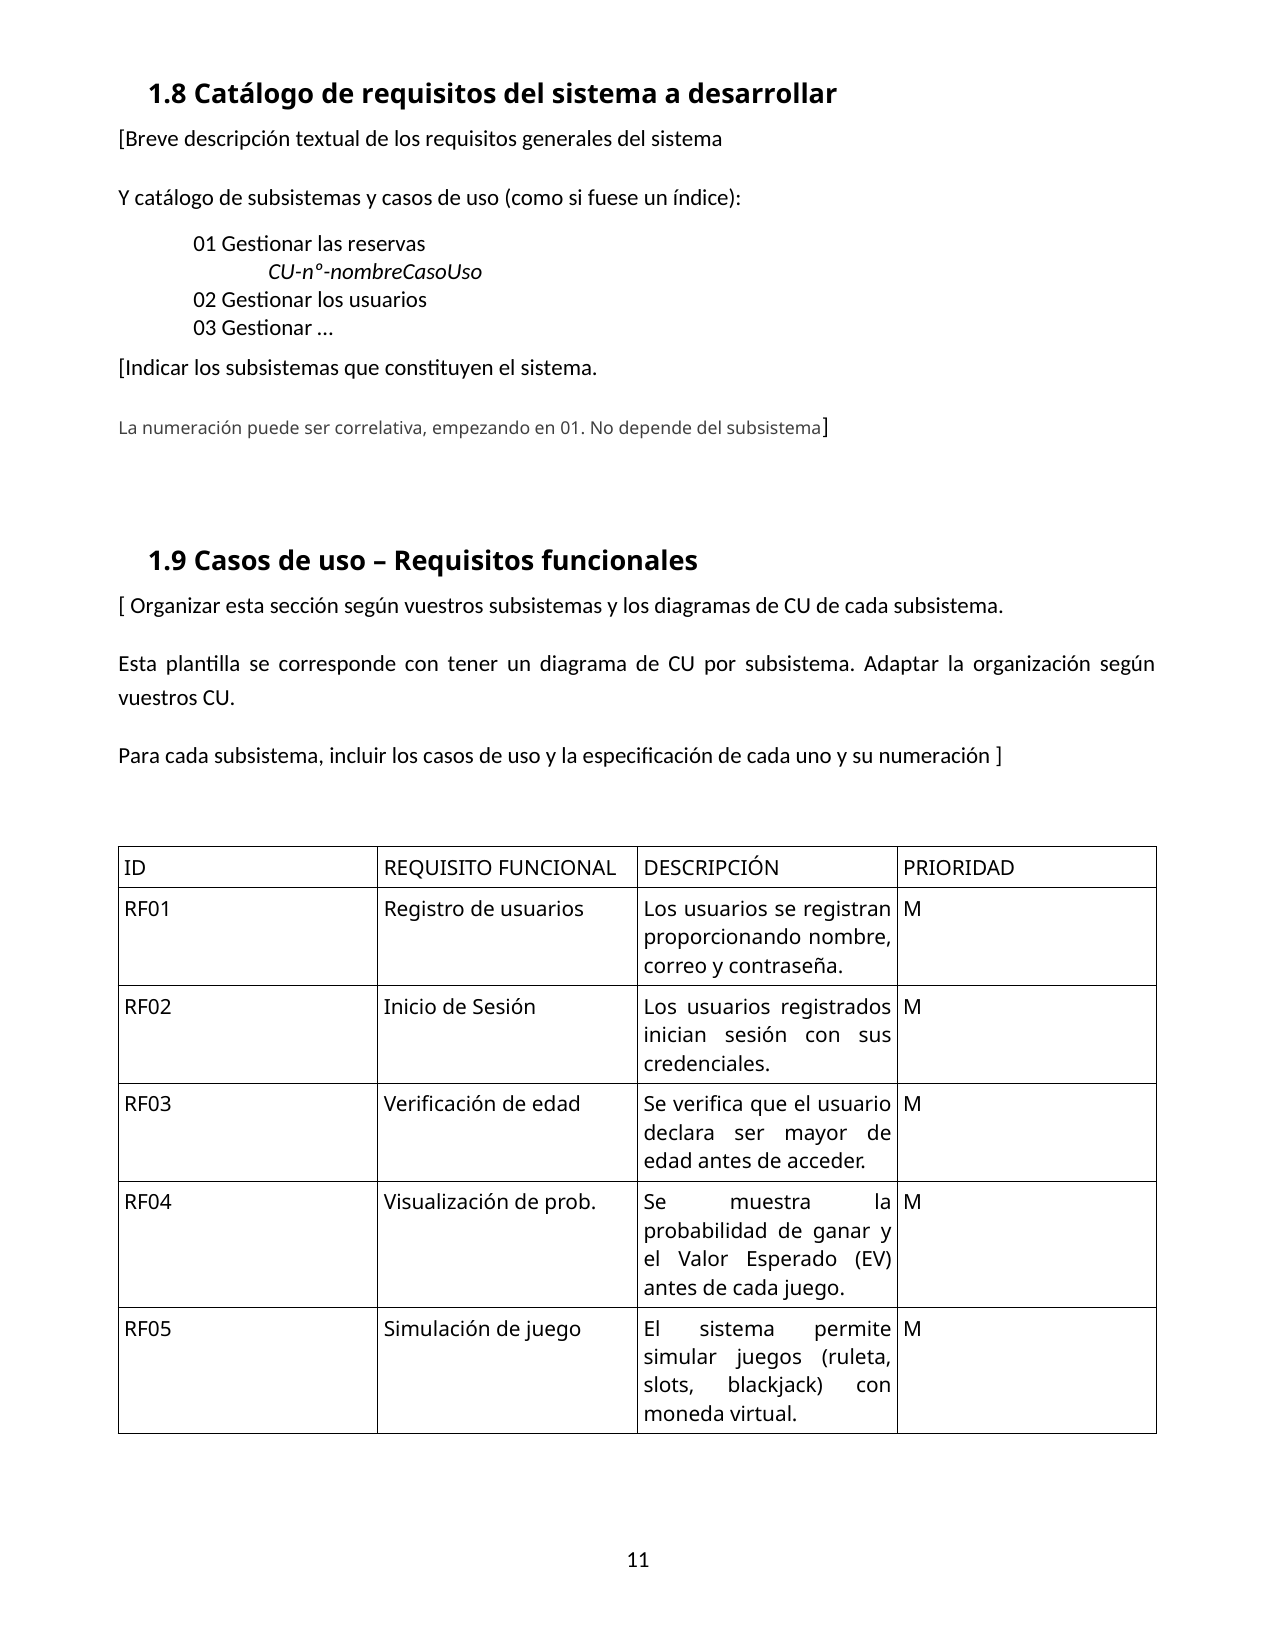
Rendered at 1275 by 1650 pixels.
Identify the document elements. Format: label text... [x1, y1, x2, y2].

text [ Organizar esta sección según vuestros subsistemas y los diagramas de CU de cada subsistema. [118, 591, 1157, 619]
table_header PRIORIDAD [898, 847, 1156, 887]
text [Breve descripción textual de los requisitos generales del sistema [118, 124, 1157, 152]
text Esta plantilla se corresponde con tener un diagrama de CU por subsistema. Adaptar la organización según vuestros CU. [118, 649, 1157, 711]
text Para cada subsistema, incluir los casos de uso y la especificación de cada uno y su numeración ] [118, 742, 1157, 770]
table_cell M [898, 986, 1156, 1083]
table_cell Los usuarios registrados inician sesión con sus credenciales. [638, 986, 897, 1083]
table_cell El sistema permite simular juegos (ruleta, slots, blackjack) con moneda virtual. [638, 1308, 897, 1433]
table_header DESCRIPCIÓN [638, 847, 897, 887]
table_cell Inicio de Sesión [378, 986, 637, 1083]
list Catálogo de requisitos del sistema a desarrollar [148, 75, 1157, 112]
table_cell Se verifica que el usuario declara ser mayor de edad antes de acceder. [638, 1084, 897, 1181]
text 01 Gestionar las reservas [193, 229, 1157, 257]
table_cell RF02 [119, 986, 377, 1083]
text [Indicar los subsistemas que constituyen el sistema. [118, 353, 1157, 382]
table_cell Simulación de juego [378, 1308, 637, 1433]
table_cell M [898, 1182, 1156, 1307]
table_cell RF01 [119, 888, 377, 985]
table_cell Verificación de edad [378, 1084, 637, 1181]
table_cell M [898, 1308, 1156, 1433]
table_cell Se muestra la probabilidad de ganar y el Valor Esperado (EV) antes de cada juego. [638, 1182, 897, 1307]
table_cell Registro de usuarios [378, 888, 637, 985]
table_cell RF03 [119, 1084, 377, 1181]
table_cell M [898, 1084, 1156, 1181]
text La numeración puede ser correlativa, empezando en 01. No depende del subsistema] [118, 412, 1157, 440]
list Casos de uso – Requisitos funcionales [148, 542, 1157, 578]
table_header ID [119, 847, 377, 887]
table_cell RF05 [119, 1308, 377, 1433]
table_cell Los usuarios se registran proporcionando nombre, correo y contraseña. [638, 888, 897, 985]
table_cell Visualización de prob. [378, 1182, 637, 1307]
table_cell RF04 [119, 1182, 377, 1307]
text Y catálogo de subsistemas y casos de uso (como si fuese un índice): [118, 183, 1157, 211]
table_header REQUISITO FUNCIONAL [378, 847, 637, 887]
text CU-nº-nombreCasoUso [268, 257, 1157, 285]
text 03 Gestionar … [193, 313, 1157, 341]
table_cell M [898, 888, 1156, 985]
text 02 Gestionar los usuarios [193, 285, 1157, 313]
